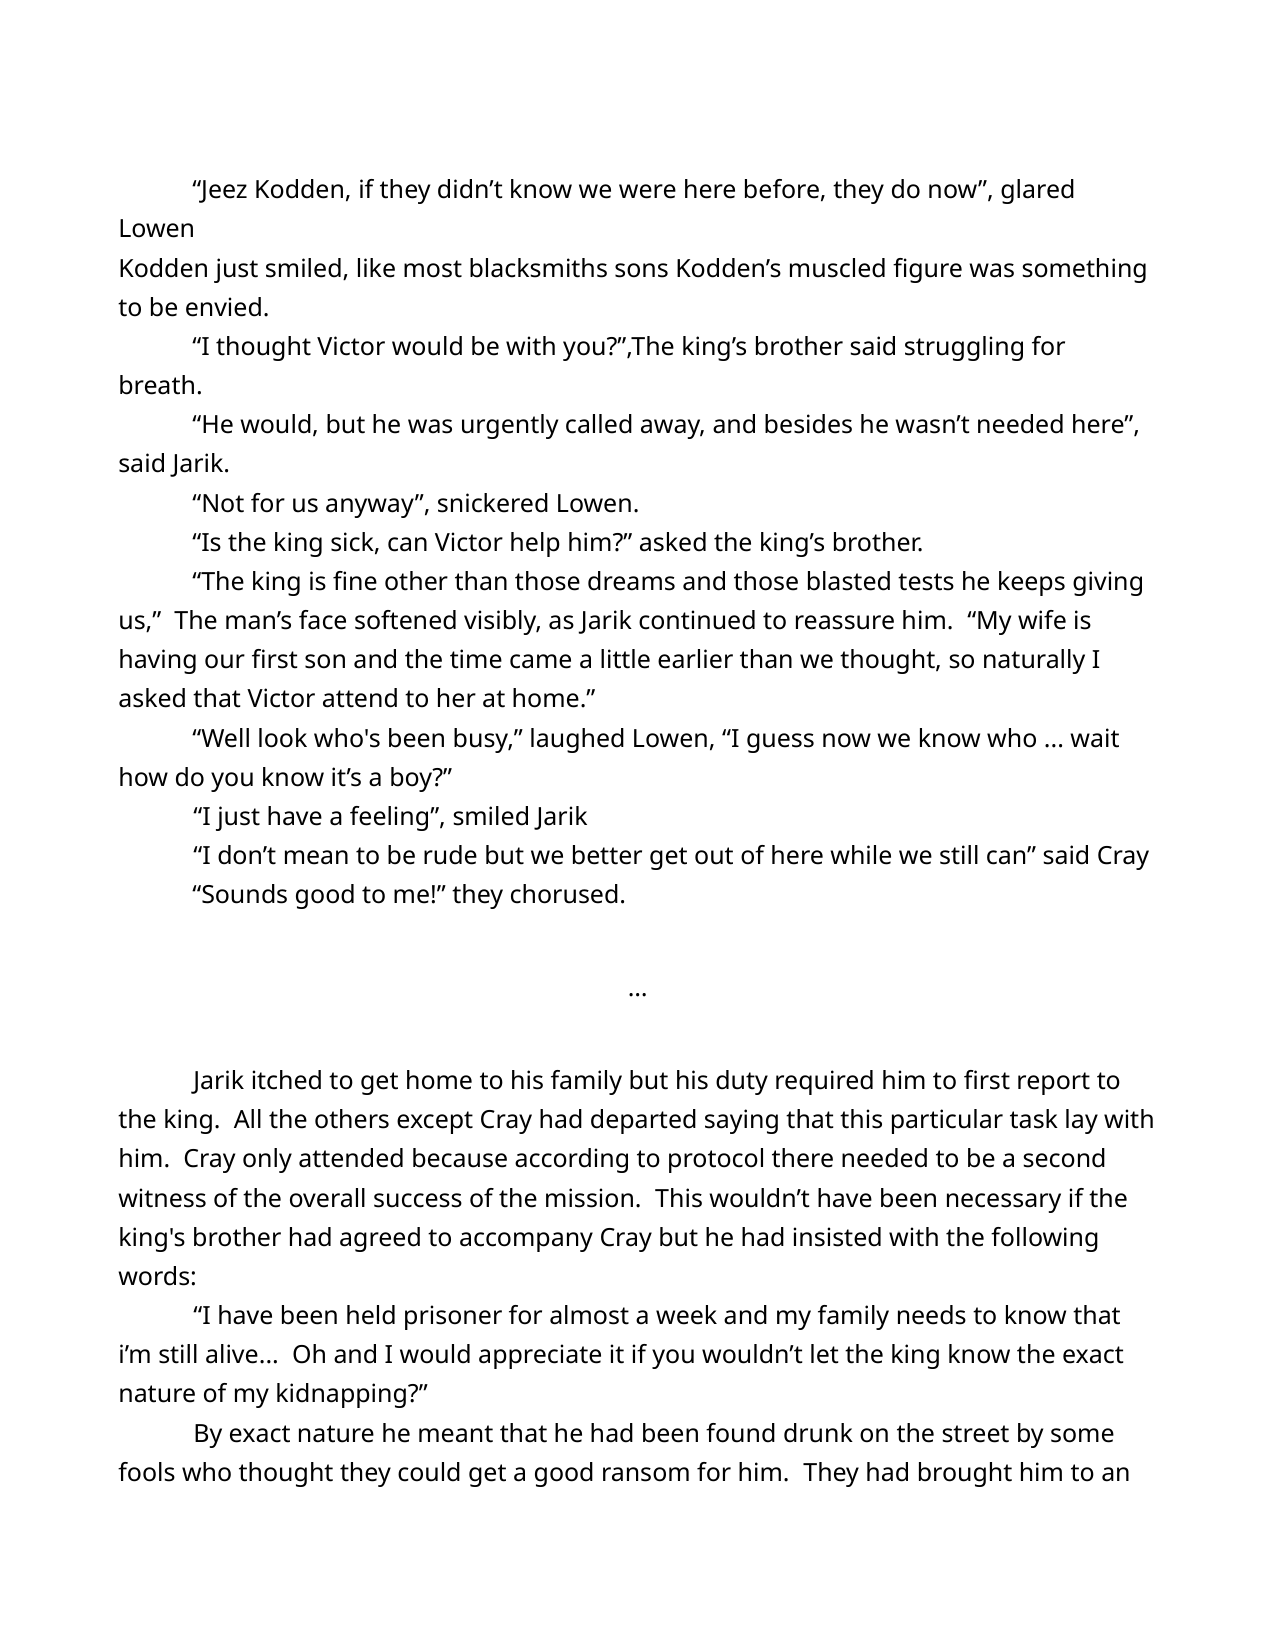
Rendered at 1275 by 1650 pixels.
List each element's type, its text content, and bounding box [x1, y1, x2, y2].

text … [118, 970, 1157, 1004]
text “I just have a feeling”, smiled Jarik [118, 798, 1157, 833]
text “Sounds good to me!” they chorused. [118, 877, 1157, 911]
text “I have been held prisoner for almost a week and my family needs to know that i’m still alive... Oh and I would appreciate it if you wouldn’t let the king know the exact nature of my kidnapping?” [118, 1298, 1157, 1410]
text “Well look who's been busy,” laughed Lowen, “I guess now we know who ... wait how do you know it’s a boy?” [118, 720, 1157, 793]
text “I don’t mean to be rude but we better get out of here while we still can” said Cray [118, 838, 1157, 872]
text “Is the king sick, can Victor help him?” asked the king’s brother. [118, 524, 1157, 558]
text By exact nature he meant that he had been found drunk on the street by some fools who thought they could get a good ransom for him. They had brought him to an [118, 1415, 1157, 1488]
text “Not for us anyway”, snickered Lowen. [118, 485, 1157, 519]
text “Jeez Kodden, if they didn’t know we were here before, they do now”, glared Lowen [118, 172, 1157, 245]
text Jarik itched to get home to his family but his duty required him to first report to the king. All the others except Cray had departed saying that this particular task lay with him. Cray only attended because according to protocol there needed to be a second witness of the overall success of the mission. This wouldn’t have been necessary if the king's brother had agreed to accompany Cray but he had insisted with the following words: [118, 1063, 1157, 1293]
text Kodden just smiled, like most blacksmiths sons Kodden’s muscled figure was something to be envied. [118, 250, 1157, 323]
text “The king is fine other than those dreams and those blasted tests he keeps giving us,” The man’s face softened visibly, as Jarik continued to reassure him. “My wife is having our first son and the time came a little earlier than we thought, so naturally I asked that Victor attend to her at home.” [118, 563, 1157, 715]
text “I thought Victor would be with you?”,The king’s brother said struggling for breath. [118, 328, 1157, 402]
text “He would, but he was urgently called away, and besides he wasn’t needed here”, said Jarik. [118, 407, 1157, 480]
